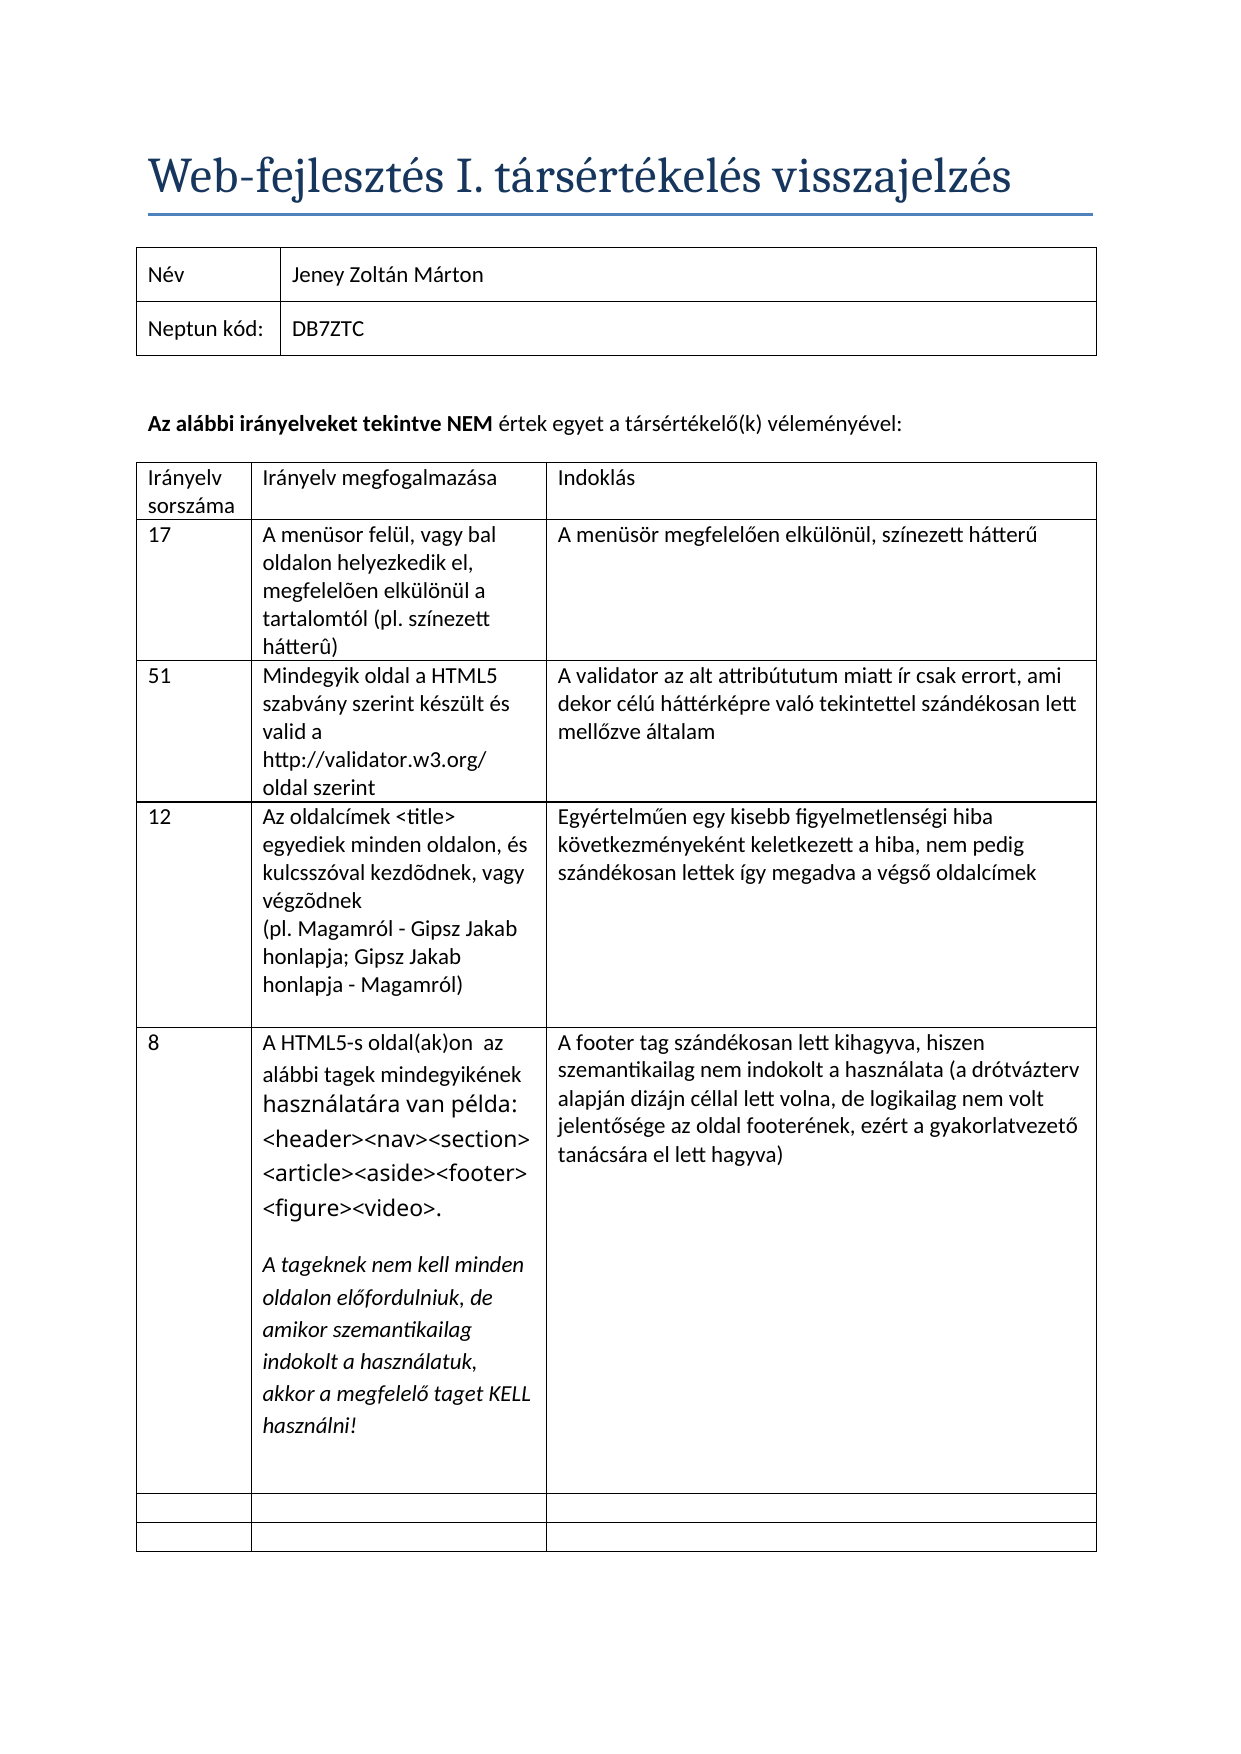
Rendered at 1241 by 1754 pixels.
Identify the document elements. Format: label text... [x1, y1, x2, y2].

table_cell [137, 1494, 251, 1522]
table_cell [547, 1494, 1096, 1522]
table_header Indoklás [547, 463, 1096, 519]
table_cell [252, 1494, 546, 1522]
table_header Irányelv sorszáma [137, 463, 251, 519]
table_cell A validator az alt attribútutum miatt ír csak errort, ami dekor célú háttérképre való tekintettel szándékosan lett mellőzve általam [547, 661, 1096, 801]
table_cell 12 [137, 803, 251, 1027]
table_header Név [137, 248, 280, 301]
table_cell A HTML5-s oldal(ak)on az alábbi tagek mindegyikének használatára van példa: <header><nav><section><article><aside><footer><figure><video>. A tageknek nem kell minden oldalon előfordulniuk, de amikor szemantikailag indokolt a használatuk, akkor a megfelelő taget KELL használni! [252, 1028, 546, 1493]
table_cell Egyértelműen egy kisebb figyelmetlenségi hiba következményeként keletkezett a hiba, nem pedig szándékosan lettek így megadva a végső oldalcímek [547, 803, 1096, 1027]
table_cell [137, 1523, 251, 1551]
table_cell 8 [137, 1028, 251, 1493]
table_cell 17 [137, 520, 251, 660]
table_cell A footer tag szándékosan lett kihagyva, hiszen szemantikailag nem indokolt a használata (a drótvázterv alapján dizájn céllal lett volna, de logikailag nem volt jelentősége az oldal footerének, ezért a gyakorlatvezető tanácsára el lett hagyva) [547, 1028, 1096, 1493]
table_cell A menüsor felül, vagy bal oldalon helyezkedik el, megfelelõen elkülönül a tartalomtól (pl. színezett hátterû) [252, 520, 546, 660]
table_header Irányelv megfogalmazása [252, 463, 546, 519]
table_cell Mindegyik oldal a HTML5 szabvány szerint készült és valid a http://validator.w3.org/ oldal szerint [252, 661, 546, 801]
table_header Jeney Zoltán Márton [281, 248, 1096, 301]
table_cell Neptun kód: [137, 302, 280, 355]
table_cell 51 [137, 661, 251, 801]
table_cell [252, 1523, 546, 1551]
subtitle Web-fejlesztés I. társértékelés visszajelzés [148, 148, 1093, 213]
table_cell [547, 1523, 1096, 1551]
table_cell Az oldalcímek <title> egyediek minden oldalon, és kulcsszóval kezdõdnek, vagy végzõdnek (pl. Magamról - Gipsz Jakab honlapja; Gipsz Jakab honlapja - Magamról) [252, 803, 546, 1027]
table_cell DB7ZTC [281, 302, 1096, 355]
table_cell A menüsör megfelelően elkülönül, színezett hátterű [547, 520, 1096, 660]
text Az alábbi irányelveket tekintve NEM értek egyet a társértékelő(k) véleményével: [148, 409, 1093, 437]
